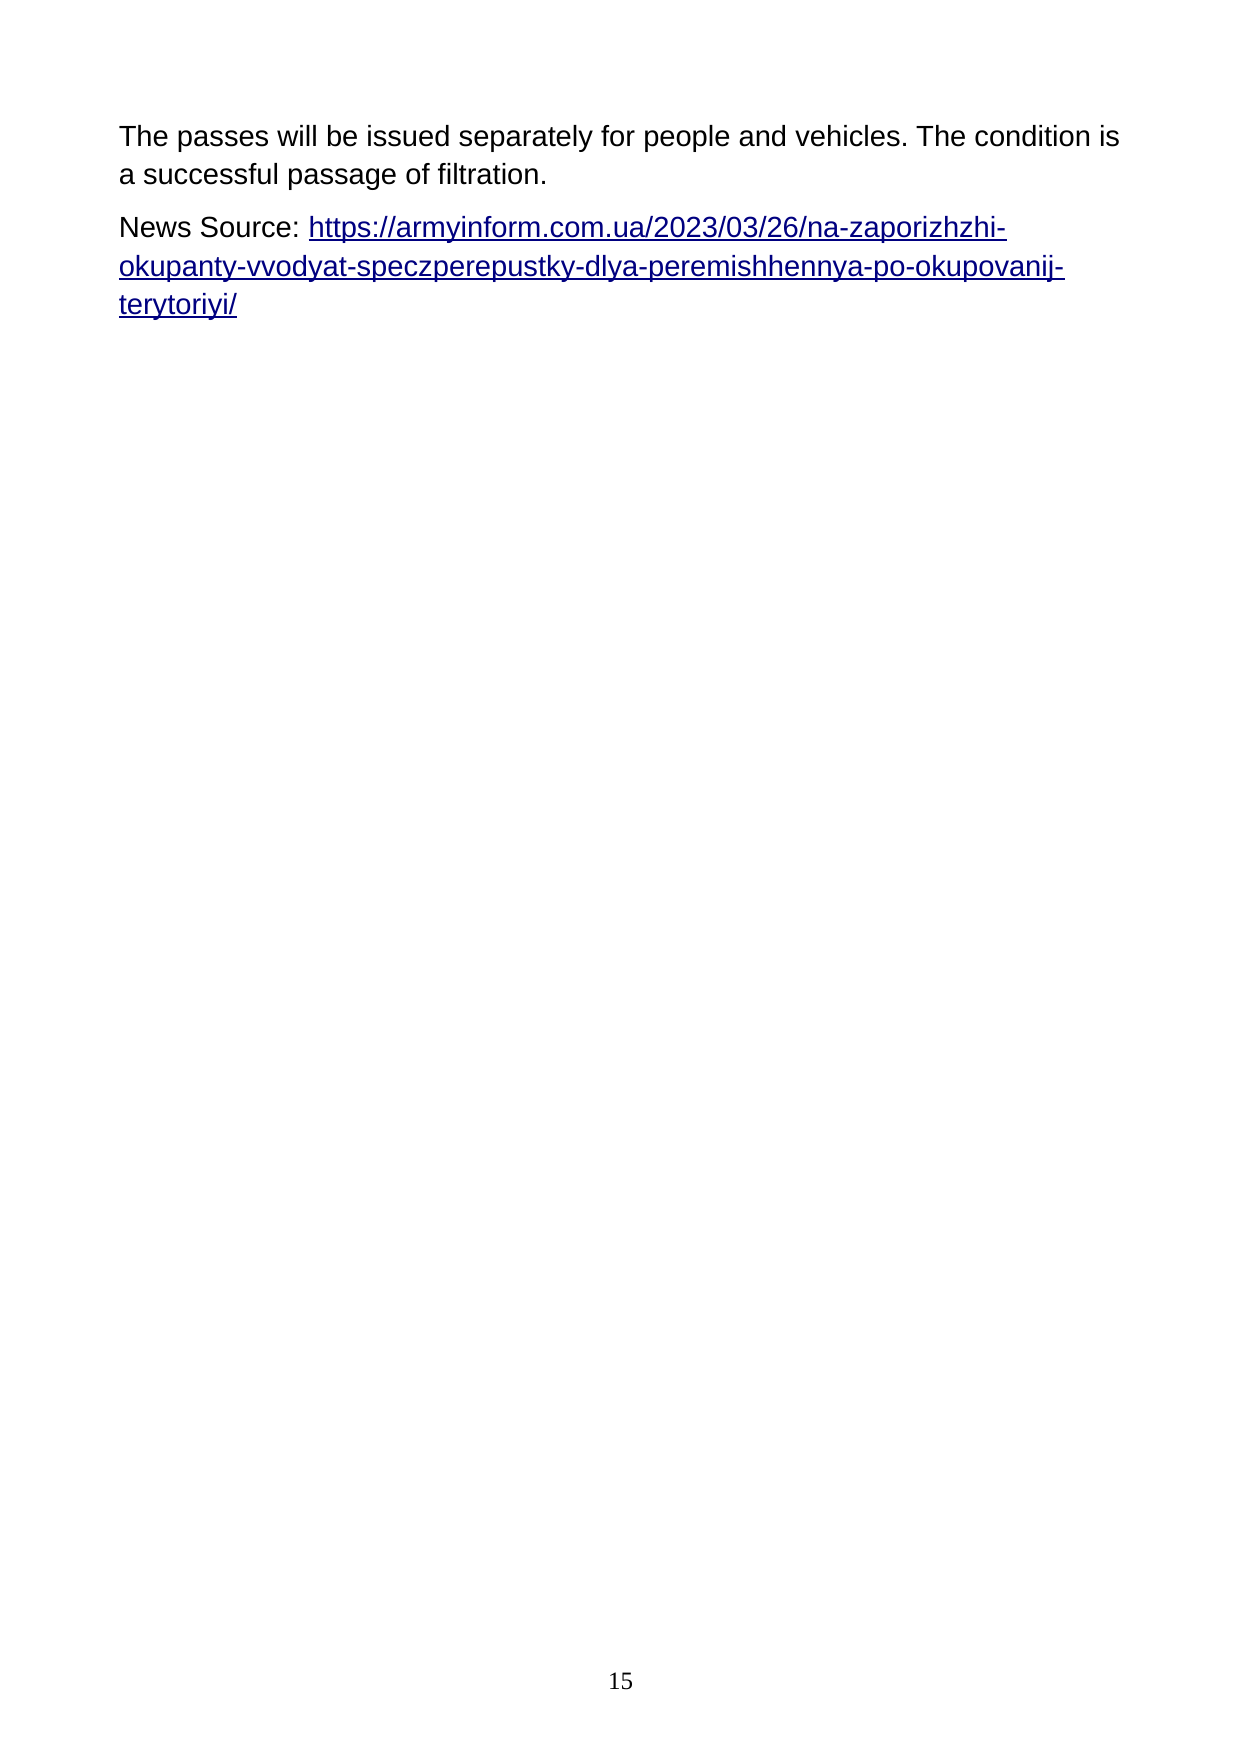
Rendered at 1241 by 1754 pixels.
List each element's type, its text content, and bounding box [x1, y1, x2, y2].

text The passes will be issued separately for people and vehicles. The condition is a successful passage of filtration. [118, 118, 1122, 191]
text News Source: https://armyinform.com.ua/2023/03/26/na-zaporizhzhi-okupanty-vvodyat-speczperepustky-dlya-peremishhennya-po-okupovanij-terytoriyi/ [118, 210, 1122, 321]
